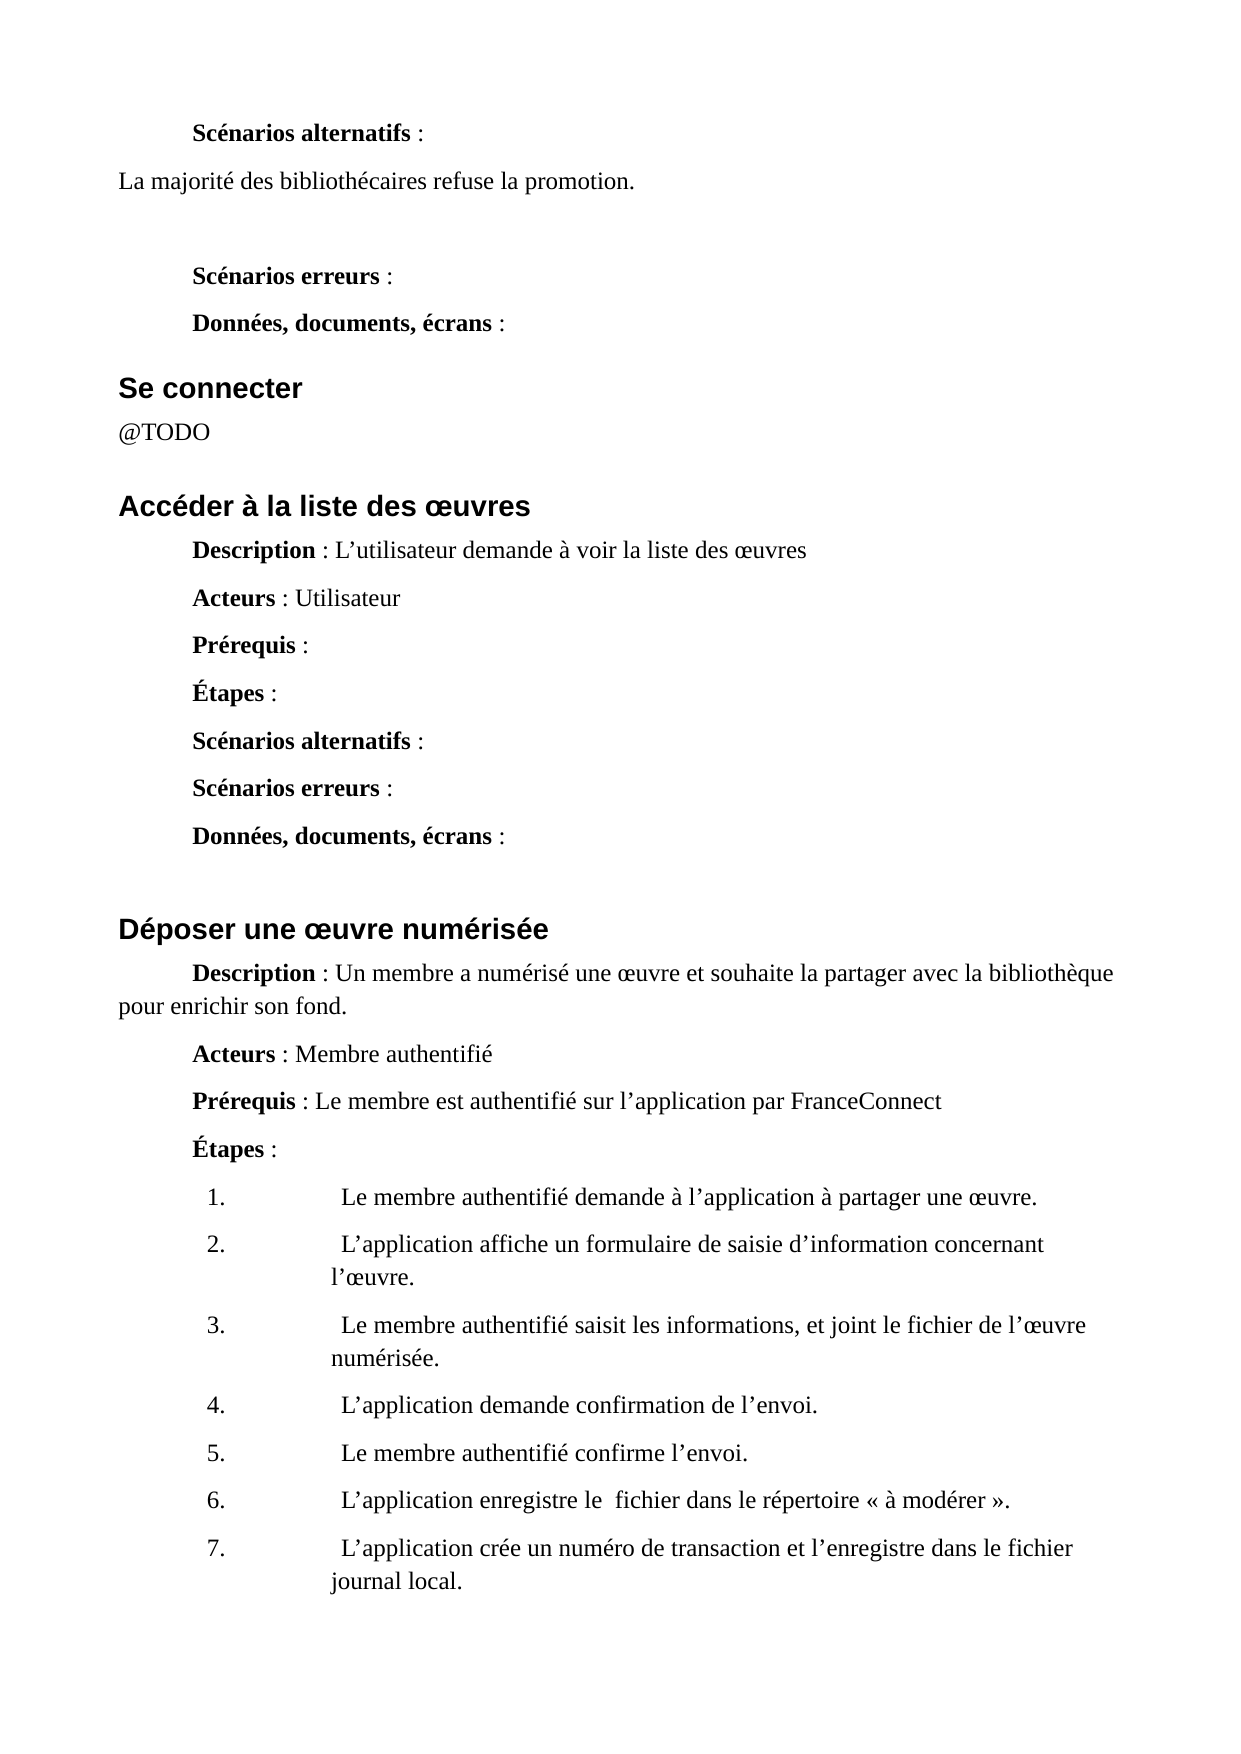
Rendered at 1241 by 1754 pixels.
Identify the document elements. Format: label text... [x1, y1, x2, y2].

text Étapes : [118, 1134, 1122, 1163]
text La majorité des bibliothécaires refuse la promotion. [118, 166, 1122, 194]
text Étapes : [118, 678, 1122, 707]
list L’application crée un numéro de transaction et l’enregistre dans le fichier journal local. [207, 1533, 1122, 1595]
text Scénarios alternatifs : [118, 726, 1122, 754]
list Le membre authentifié confirme l’envoi. [207, 1438, 1122, 1467]
text Description : L’utilisateur demande à voir la liste des œuvres [118, 535, 1122, 564]
text Prérequis : Le membre est authentifié sur l’application par FranceConnect [118, 1086, 1122, 1115]
list Le membre authentifié demande à l’application à partager une œuvre. [207, 1182, 1122, 1210]
list Le membre authentifié saisit les informations, et joint le fichier de l’œuvre numérisée. [207, 1310, 1122, 1372]
text Scénarios erreurs : [118, 773, 1122, 802]
text Données, documents, écrans : [118, 821, 1122, 850]
list L’application demande confirmation de l’envoi. [207, 1390, 1122, 1419]
subtitle Se connecter [118, 371, 1122, 404]
text @TODO [118, 417, 1122, 446]
text Acteurs : Utilisateur [118, 583, 1122, 612]
text Acteurs : Membre authentifié [118, 1039, 1122, 1067]
list L’application affiche un formulaire de saisie d’information concernant l’œuvre. [207, 1229, 1122, 1291]
subtitle Déposer une œuvre numérisée [118, 912, 1122, 946]
text Données, documents, écrans : [118, 308, 1122, 337]
subtitle Accéder à la liste des œuvres [118, 489, 1122, 523]
text Scénarios erreurs : [118, 261, 1122, 290]
list L’application enregistre le fichier dans le répertoire « à modérer ». [207, 1486, 1122, 1514]
text Description : Un membre a numérisé une œuvre et souhaite la partager avec la bibliothèque pour enrichir son fond. [118, 958, 1122, 1020]
text Scénarios alternatifs : [118, 118, 1122, 147]
text Prérequis : [118, 631, 1122, 659]
